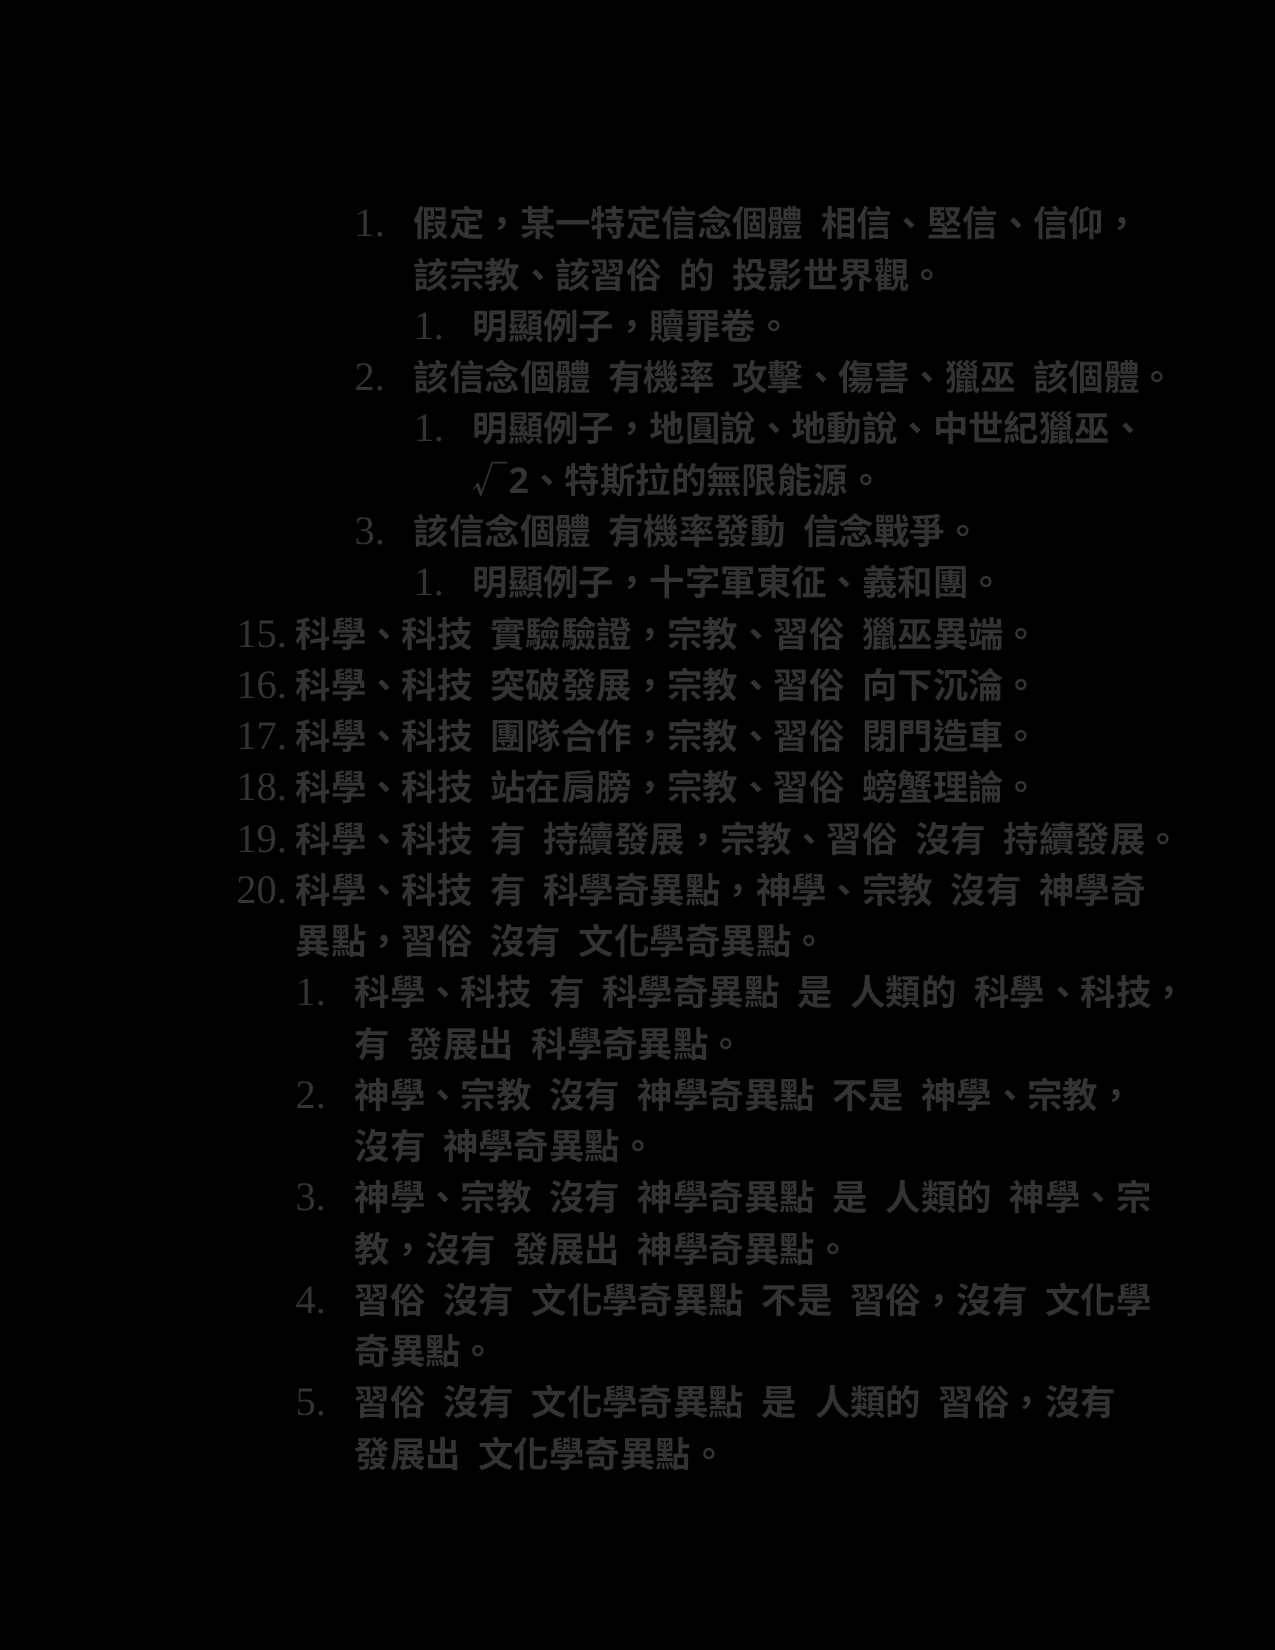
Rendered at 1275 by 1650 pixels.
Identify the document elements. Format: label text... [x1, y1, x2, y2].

list 科學、科技 實驗驗證，宗教、習俗 獵巫異端。 [236, 606, 1157, 657]
list 明顯例子，地圓說、地動說、中世紀獵巫、√2、特斯拉的無限能源。 [413, 401, 1157, 503]
list 科學、科技 站在肩膀，宗教、習俗 螃蟹理論。 [236, 760, 1157, 811]
list 假定，某一特定信念個體 相信、堅信、信仰，該宗教、該習俗 的 投影世界觀。 [354, 196, 1157, 298]
list 該信念個體 有機率發動 信念戰爭。 [354, 503, 1157, 555]
list 神學、宗教 沒有 神學奇異點 是 人類的 神學、宗教，沒有 發展出 神學奇異點。 [295, 1170, 1157, 1272]
list 科學、科技 突破發展，宗教、習俗 向下沉淪。 [236, 657, 1157, 708]
list 科學、科技 團隊合作，宗教、習俗 閉門造車。 [236, 708, 1157, 760]
list 明顯例子，十字軍東征、義和團。 [413, 555, 1157, 606]
list 習俗 沒有 文化學奇異點 不是 習俗，沒有 文化學奇異點。 [295, 1272, 1157, 1375]
list 該信念個體 有機率 攻擊、傷害、獵巫 該個體。 [354, 349, 1157, 401]
list 科學、科技 有 持續發展，宗教、習俗 沒有 持續發展。 [236, 811, 1157, 862]
list 科學、科技 有 科學奇異點，神學、宗教 沒有 神學奇異點，習俗 沒有 文化學奇異點。 [236, 862, 1157, 965]
list 明顯例子，贖罪卷。 [413, 298, 1157, 349]
list 習俗 沒有 文化學奇異點 是 人類的 習俗，沒有 發展出 文化學奇異點。 [295, 1375, 1157, 1477]
list 科學、科技 有 科學奇異點 是 人類的 科學、科技，有 發展出 科學奇異點。 [295, 965, 1157, 1067]
list 神學、宗教 沒有 神學奇異點 不是 神學、宗教，沒有 神學奇異點。 [295, 1067, 1157, 1170]
